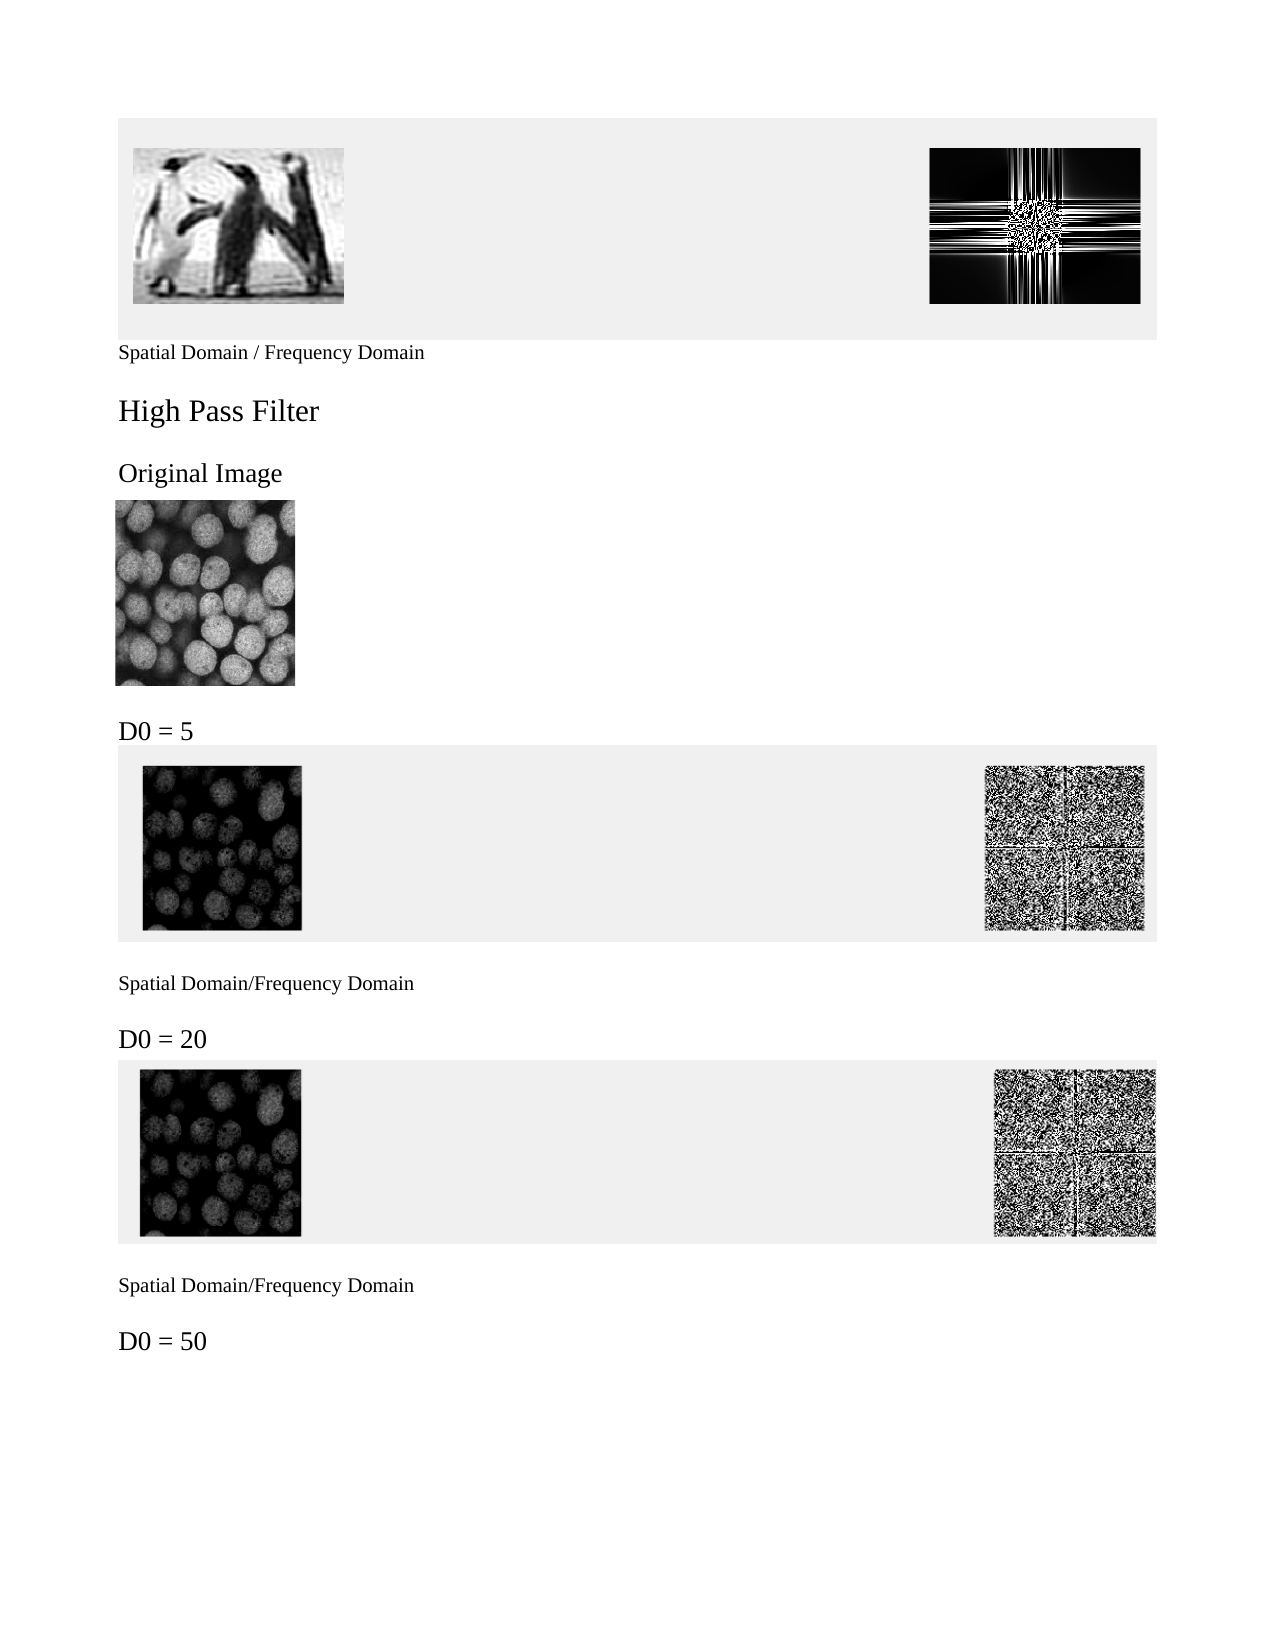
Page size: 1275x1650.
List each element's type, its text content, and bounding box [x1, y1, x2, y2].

text Spatial Domain/Frequency Domain [118, 971, 1157, 994]
text Spatial Domain / Frequency Domain [118, 340, 1157, 364]
picture [118, 118, 1157, 340]
text Original Image [118, 457, 1157, 488]
text Spatial Domain/Frequency Domain [118, 1272, 1157, 1297]
text D0 = 20 [118, 1023, 1157, 1054]
picture [118, 745, 1157, 942]
text D0 = 5 [118, 714, 1157, 745]
picture [115, 500, 296, 686]
text D0 = 50 [118, 1325, 1157, 1356]
text High Pass Filter [118, 393, 1157, 428]
picture [118, 1060, 1157, 1244]
